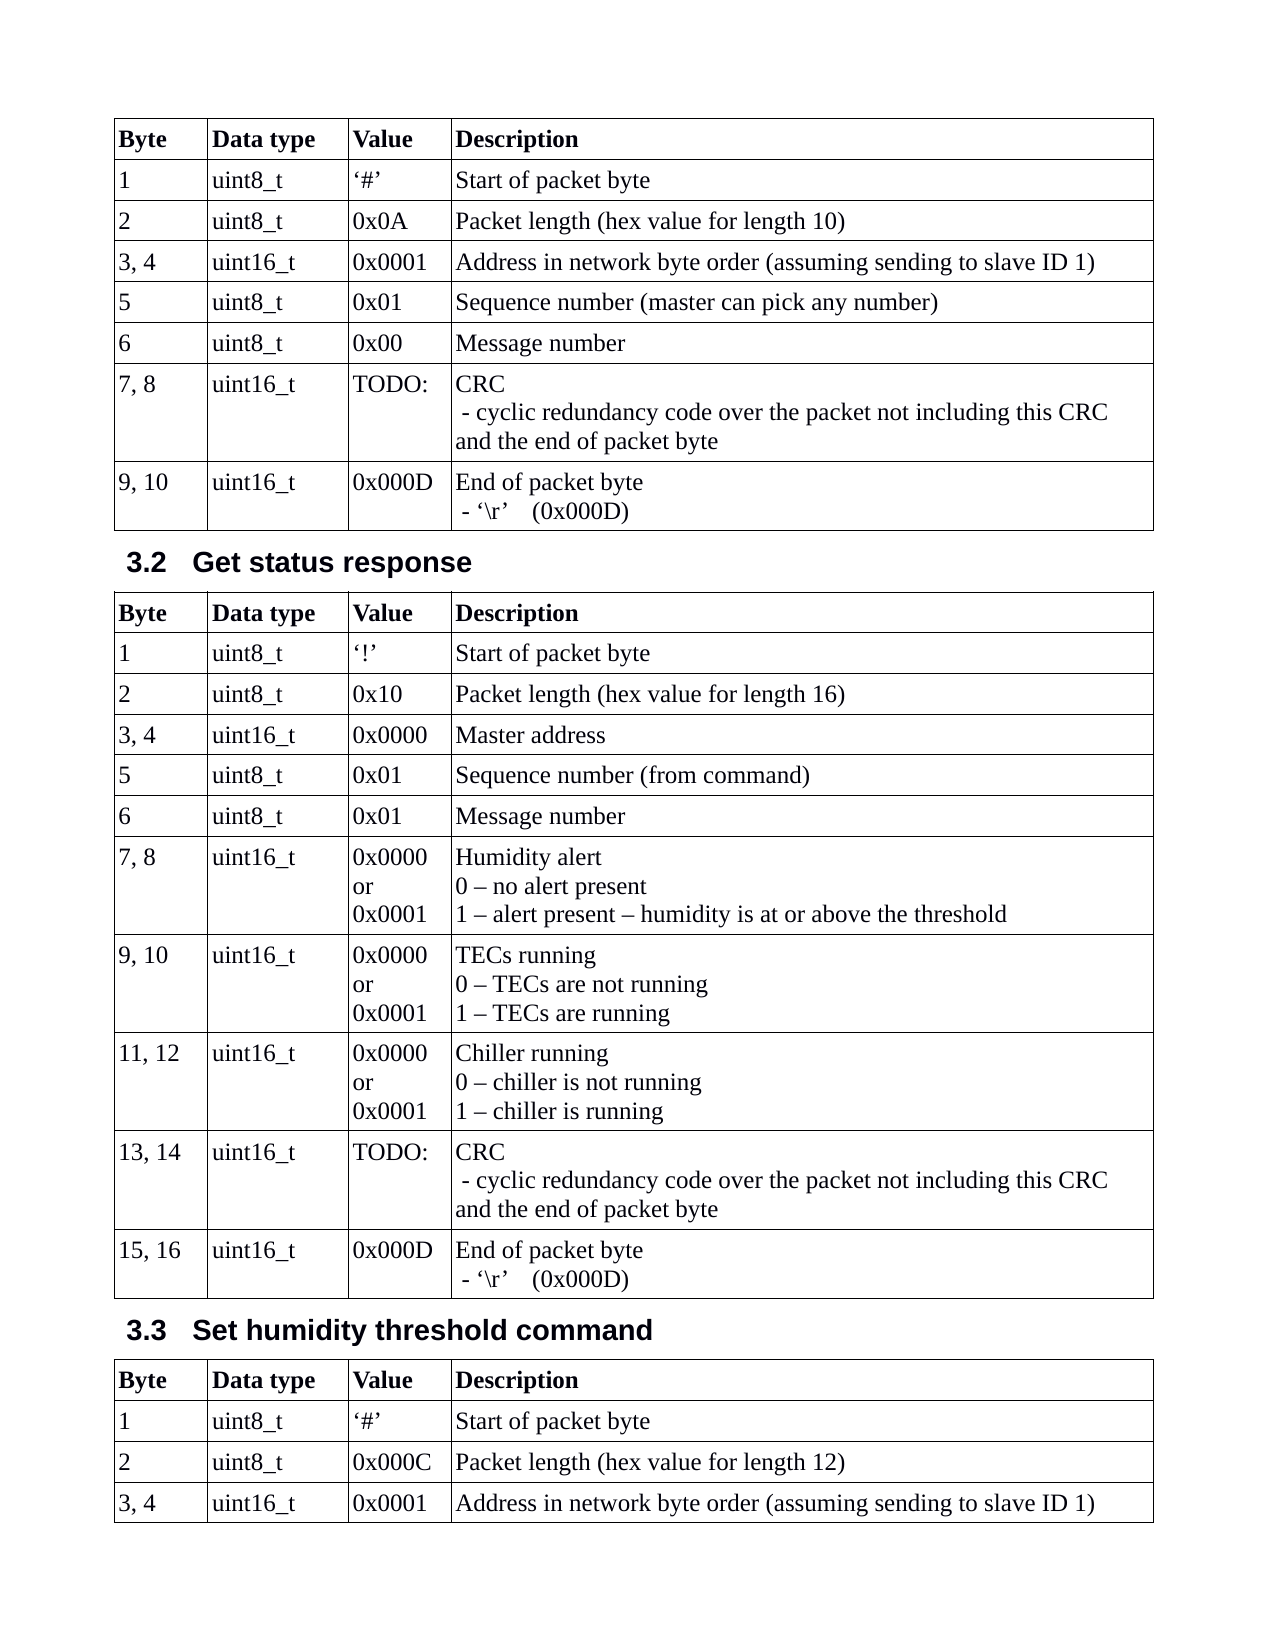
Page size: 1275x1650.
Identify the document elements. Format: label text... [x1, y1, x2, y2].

table_cell 7, 8 [115, 364, 207, 461]
table_cell 1 [115, 633, 207, 673]
table_cell uint16_t [208, 1230, 348, 1298]
table_cell CRC - cyclic redundancy code over the packet not including this CRC and the end of packet byte [452, 1131, 1153, 1229]
table_cell uint16_t [208, 715, 348, 754]
table_header Byte [115, 1360, 207, 1400]
table_cell 0x10 [349, 674, 451, 713]
table_cell TECs running 0 – TECs are not running 1 – TECs are running [452, 935, 1153, 1032]
table_cell uint8_t [208, 755, 348, 795]
table_cell Message number [452, 323, 1153, 362]
table_cell 2 [115, 674, 207, 713]
table_cell 0x0000 [349, 715, 451, 754]
table_cell 5 [115, 282, 207, 322]
table_header Data type [208, 1360, 348, 1400]
table_cell 0x000D [349, 1230, 451, 1298]
table_cell uint16_t [208, 1033, 348, 1130]
table_cell uint16_t [208, 935, 348, 1032]
table_cell ‘#’ [349, 1401, 451, 1441]
table_cell uint8_t [208, 160, 348, 199]
table_cell Start of packet byte [452, 1401, 1153, 1441]
table_cell 0x0001 [349, 1483, 451, 1522]
table_cell Packet length (hex value for length 12) [452, 1442, 1153, 1481]
table_cell 2 [115, 201, 207, 240]
table_cell ‘#’ [349, 160, 451, 199]
table_cell 15, 16 [115, 1230, 207, 1298]
table_cell 1 [115, 160, 207, 199]
table_cell 11, 12 [115, 1033, 207, 1130]
table_cell Start of packet byte [452, 160, 1153, 199]
table_cell Humidity alert 0 – no alert present 1 – alert present – humidity is at or above the threshold [452, 837, 1153, 934]
table_header Value [349, 593, 451, 632]
table_cell 2 [115, 1442, 207, 1481]
table_cell uint8_t [208, 1401, 348, 1441]
table_cell 9, 10 [115, 935, 207, 1032]
table_cell Master address [452, 715, 1153, 754]
table_cell 0x01 [349, 282, 451, 322]
table_cell uint8_t [208, 674, 348, 713]
table_cell Chiller running 0 – chiller is not running 1 – chiller is running [452, 1033, 1153, 1130]
table_cell 3, 4 [115, 241, 207, 281]
subtitle Set humidity threshold command [118, 1313, 1157, 1347]
table_cell uint8_t [208, 1442, 348, 1481]
table_cell uint16_t [208, 1131, 348, 1229]
table_header Byte [115, 593, 207, 632]
table_cell TODO: [349, 364, 451, 461]
table_cell TODO: [349, 1131, 451, 1229]
table_cell 7, 8 [115, 837, 207, 934]
table_cell 0x0001 [349, 241, 451, 281]
table_cell 0x0000 or 0x0001 [349, 837, 451, 934]
table_cell Message number [452, 796, 1153, 836]
table_cell End of packet byte - ‘\r’ (0x000D) [452, 462, 1153, 530]
table_cell 0x00 [349, 323, 451, 362]
table_cell 0x01 [349, 755, 451, 795]
table_cell uint8_t [208, 633, 348, 673]
table_cell 3, 4 [115, 715, 207, 754]
table_header Value [349, 1360, 451, 1400]
table_cell 0x0000 or 0x0001 [349, 935, 451, 1032]
table_cell 6 [115, 323, 207, 362]
table_cell uint8_t [208, 796, 348, 836]
table_cell 1 [115, 1401, 207, 1441]
table_cell 0x0000 or 0x0001 [349, 1033, 451, 1130]
table_header Description [452, 119, 1153, 159]
table_cell 0x0A [349, 201, 451, 240]
table_cell Address in network byte order (assuming sending to slave ID 1) [452, 1483, 1153, 1522]
subtitle Get status response [118, 545, 1157, 579]
table_cell Start of packet byte [452, 633, 1153, 673]
table_cell 3, 4 [115, 1483, 207, 1522]
table_cell CRC - cyclic redundancy code over the packet not including this CRC and the end of packet byte [452, 364, 1153, 461]
table_cell Packet length (hex value for length 10) [452, 201, 1153, 240]
table_cell uint16_t [208, 364, 348, 461]
table_cell 5 [115, 755, 207, 795]
table_header Description [452, 1360, 1153, 1400]
table_cell Sequence number (master can pick any number) [452, 282, 1153, 322]
table_header Value [349, 119, 451, 159]
table_cell 0x01 [349, 796, 451, 836]
table_header Description [452, 593, 1153, 632]
table_cell uint16_t [208, 1483, 348, 1522]
table_cell End of packet byte - ‘\r’ (0x000D) [452, 1230, 1153, 1298]
table_cell uint8_t [208, 201, 348, 240]
table_cell 0x000C [349, 1442, 451, 1481]
table_cell 0x000D [349, 462, 451, 530]
table_cell uint8_t [208, 323, 348, 362]
table_header Byte [115, 119, 207, 159]
table_cell uint16_t [208, 241, 348, 281]
table_cell Sequence number (from command) [452, 755, 1153, 795]
table_cell ‘!’ [349, 633, 451, 673]
table_header Data type [208, 119, 348, 159]
table_cell uint16_t [208, 462, 348, 530]
table_cell 13, 14 [115, 1131, 207, 1229]
table_header Data type [208, 593, 348, 632]
table_cell Packet length (hex value for length 16) [452, 674, 1153, 713]
table_cell uint16_t [208, 837, 348, 934]
table_cell 6 [115, 796, 207, 836]
table_cell Address in network byte order (assuming sending to slave ID 1) [452, 241, 1153, 281]
table_cell uint8_t [208, 282, 348, 322]
table_cell 9, 10 [115, 462, 207, 530]
